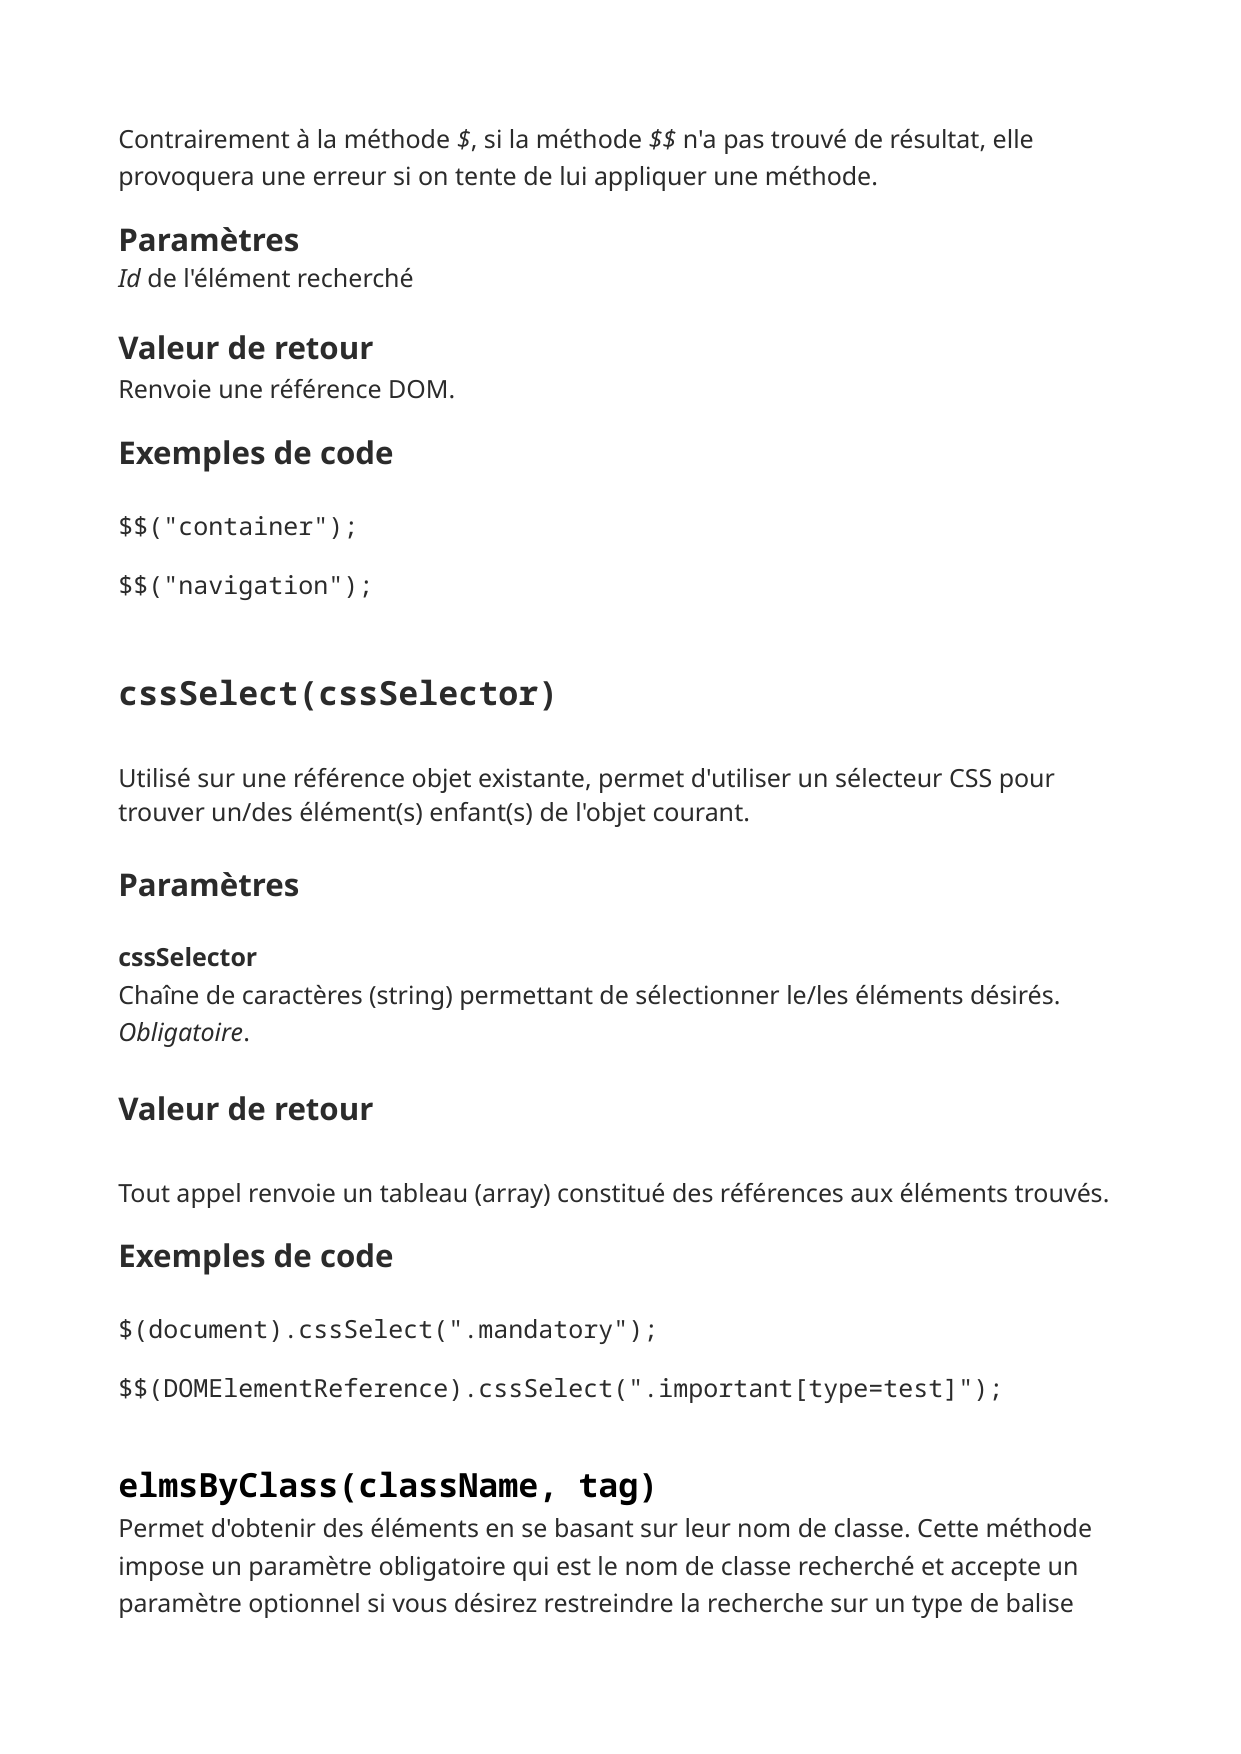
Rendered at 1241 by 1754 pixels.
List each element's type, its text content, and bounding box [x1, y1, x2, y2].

text Paramètres Id de l'élément recherché [118, 218, 1122, 295]
text $(document).cssSelect(".mandatory"); [118, 1308, 1122, 1346]
text Permet d'obtenir des éléments en se basant sur leur nom de classe. Cette méthode impose un paramètre obligatoire qui est le nom de classe recherché et accepte un paramètre optionnel si vous désirez restreindre la recherche sur un type de balise [118, 1508, 1122, 1620]
text cssSelect(cssSelector) [118, 670, 1122, 715]
text $$(DOMElementReference).cssSelect(".important[type=test]"); elmsByClass(className, tag) [118, 1371, 1122, 1508]
text Paramètres [118, 863, 1122, 905]
text Contrairement à la méthode $, si la méthode $$ n'a pas trouvé de résultat, elle provoquera une erreur si on tente de lui appliquer une méthode. [118, 118, 1122, 193]
text Utilisé sur une référence objet existante, permet d'utiliser un sélecteur CSS pour trouver un/des élément(s) enfant(s) de l'objet courant. [118, 761, 1122, 829]
text $$("container"); [118, 505, 1122, 542]
text $$("navigation"); [118, 567, 1122, 602]
text cssSelector [118, 937, 1122, 974]
text Chaîne de caractères (string) permettant de sélectionner le/les éléments désirés. Obligatoire. [118, 974, 1122, 1087]
text Exemples de code [118, 1234, 1122, 1277]
text Valeur de retour Tout appel renvoie un tableau (array) constitué des références aux éléments trouvés. [118, 1087, 1122, 1209]
text Exemples de code [118, 431, 1122, 474]
text Valeur de retour Renvoie une référence DOM. [118, 326, 1122, 406]
